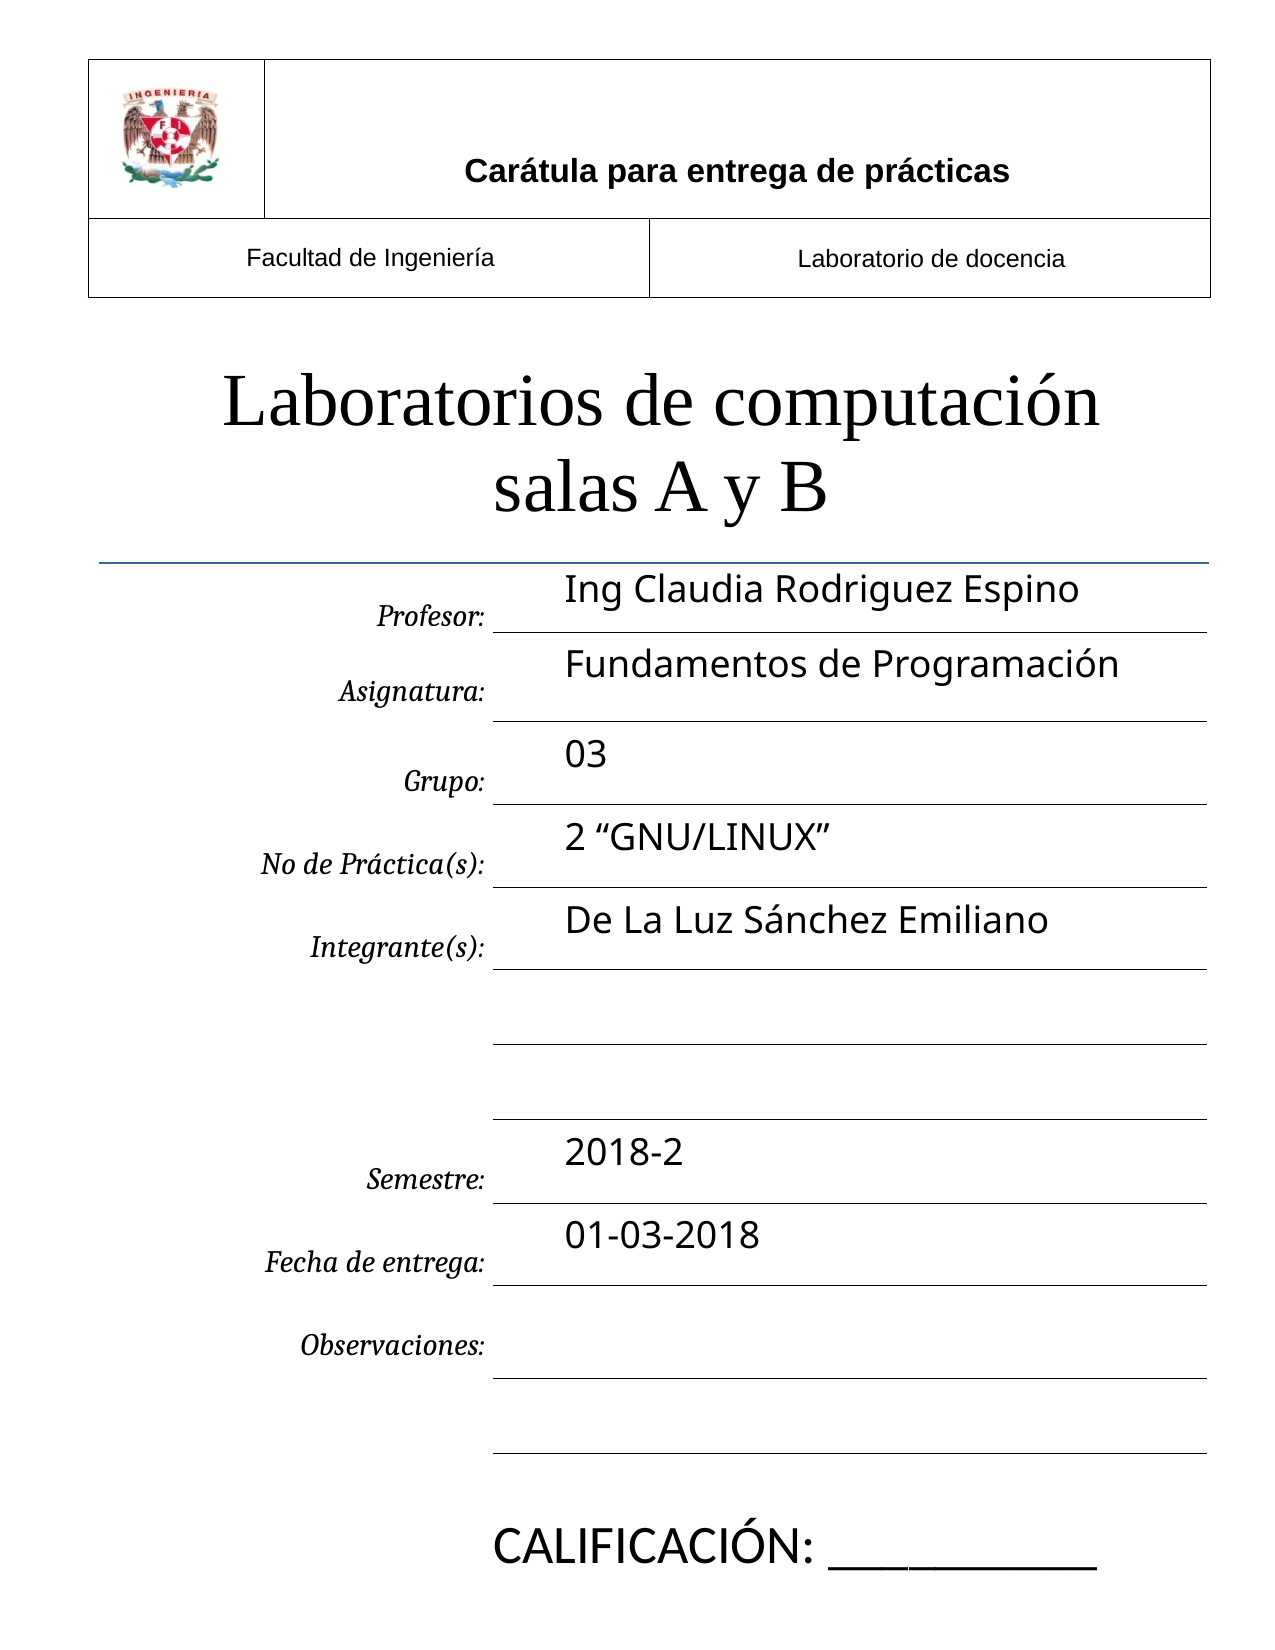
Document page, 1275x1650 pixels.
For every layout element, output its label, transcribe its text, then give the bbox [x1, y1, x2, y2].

table_cell [493, 1045, 1207, 1119]
table_cell Facultad de Ingeniería [89, 219, 649, 297]
table_cell [118, 1044, 493, 1119]
table_cell Laboratorio de docencia [650, 219, 1210, 297]
text CALIFICACIÓN: __________ [118, 1511, 1205, 1577]
table_header [89, 60, 264, 217]
table_cell No de Práctica(s): [118, 804, 493, 887]
table_cell [493, 1379, 1207, 1453]
table_cell [118, 969, 493, 1044]
table_cell Fundamentos de Programación [493, 633, 1207, 721]
text Laboratorios de computación [118, 355, 1205, 441]
table_header Carátula para entrega de prácticas [265, 60, 1210, 217]
table_cell Observaciones: [118, 1285, 493, 1378]
table_header Profesor: [118, 564, 493, 631]
table_cell Grupo: [118, 721, 493, 804]
table_cell De La Luz Sánchez Emiliano [493, 888, 1207, 969]
table_cell [493, 970, 1207, 1044]
table_header Ing Claudia Rodriguez Espino [493, 564, 1207, 631]
table_cell Asignatura: [118, 631, 493, 721]
table_header [118, 556, 493, 562]
table_cell 2018-2 [493, 1120, 1207, 1202]
table_cell Integrante(s): [118, 887, 493, 969]
table_cell 2 “GNU/LINUX” [493, 805, 1207, 887]
table_header [493, 556, 1207, 562]
table_cell [118, 1378, 493, 1453]
table_cell [493, 1286, 1207, 1378]
text salas A y B [118, 441, 1205, 528]
table_cell Semestre: [118, 1119, 493, 1202]
table_cell 01-03-2018 [493, 1204, 1207, 1285]
table_cell 03 [493, 722, 1207, 804]
table_cell Fecha de entrega: [118, 1203, 493, 1285]
